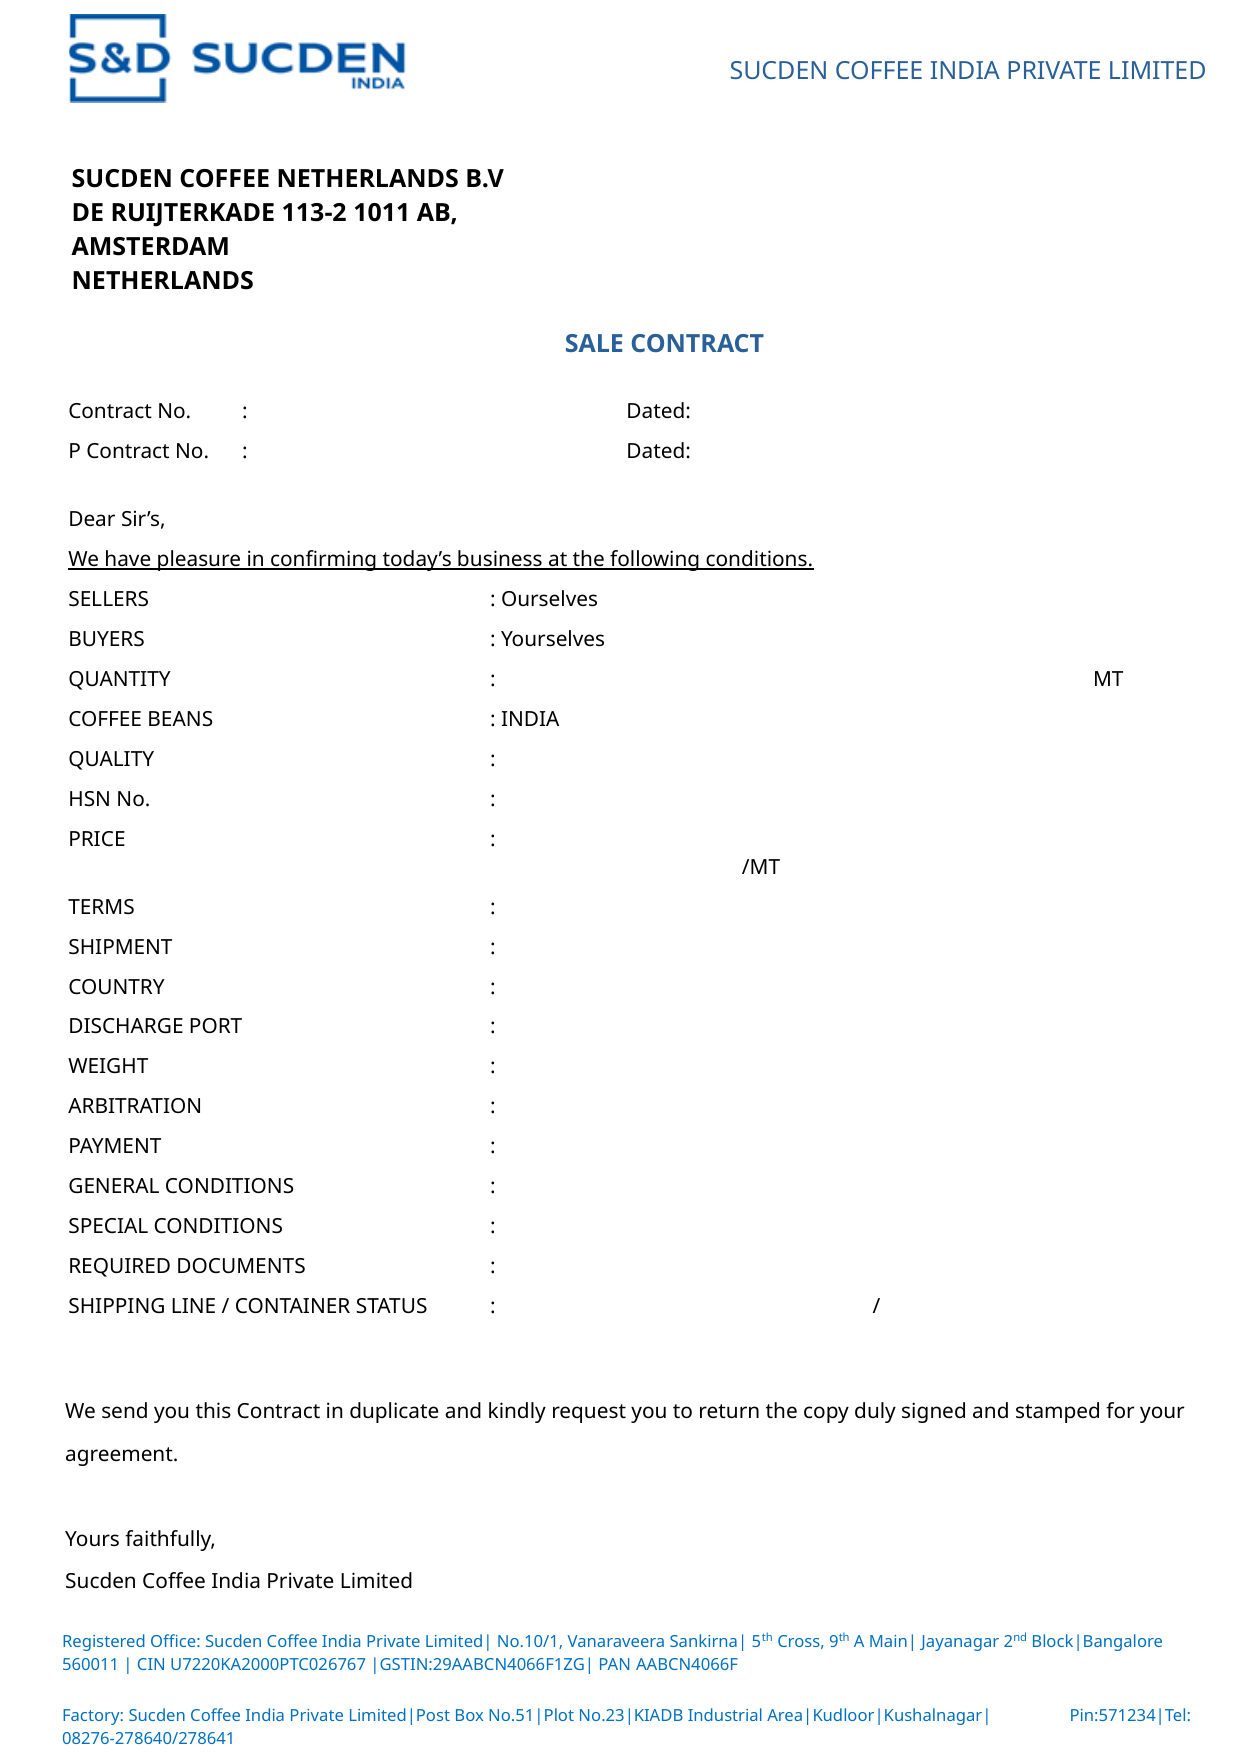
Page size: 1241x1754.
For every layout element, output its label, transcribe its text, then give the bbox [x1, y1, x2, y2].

table_cell WEIGHT [62, 1046, 484, 1086]
table_cell BUYERS [62, 619, 484, 658]
table_cell ARBITRATION [62, 1086, 484, 1126]
table_cell COFFEE BEANS [62, 698, 484, 738]
table_cell REQUIRED DOCUMENTS [62, 1245, 484, 1285]
table_cell Dear Sir’s, [62, 499, 1210, 539]
table_header : <o.name> [236, 391, 621, 430]
table_cell : <o.special_condition> [484, 1205, 1210, 1245]
table_cell : <o.general_condition> [484, 1166, 1210, 1205]
table_cell : INDIA [484, 698, 1210, 738]
table_cell SPECIAL CONDITIONS [62, 1205, 484, 1245]
table_cell : <o.payment_term_id> [484, 1126, 1210, 1166]
text Sucden Coffee India Private Limited [65, 1567, 1210, 1595]
text We send you this Contract in duplicate and kindly request you to return the copy duly signed and stamped for your agreement. [65, 1396, 1210, 1467]
table_cell SHIPMENT [62, 926, 484, 966]
table_cell : <formatLang(o.contract_line[0].product_qty/1000,digits=2)> MT [484, 658, 1210, 698]
table_cell P Contract No. [62, 430, 236, 499]
table_cell : <o.shipt_month> [484, 926, 1210, 966]
table_header Contract No. [62, 391, 236, 430]
table_cell : <o.shipping_ids.shipping_line_id.name> / <get_container_status(o.shipping_ids.container_status)> [484, 1285, 1210, 1353]
table_cell Dated: <get_date(o.contract_ids.contract_p_id.date)> [621, 430, 1210, 499]
table_cell HSN No. [62, 778, 484, 818]
text AMSTERDAM [71, 228, 1210, 262]
table_cell : <o.contract_line[0].product_id.l10n_in_hsn_code or ''> [484, 778, 1210, 818]
table_cell TERMS [62, 886, 484, 926]
table_cell : Ourselves [484, 579, 1210, 618]
table_cell DISCHARGE PORT [62, 1006, 484, 1046]
table_cell : <o.incoterm_id.name> [484, 886, 1210, 926]
table_cell PRICE [62, 818, 484, 886]
text SALE CONTRACT [118, 325, 1210, 359]
table_cell SELLERS [62, 579, 484, 618]
table_cell : <get_data_document_contract(o)> [484, 1245, 1210, 1285]
table_cell SHIPPING LINE / CONTAINER STATUS [62, 1285, 484, 1353]
table_cell COUNTRY [62, 966, 484, 1006]
table_cell We have pleasure in confirming today’s business at the following conditions. [62, 539, 1210, 578]
table_cell QUALITY [62, 738, 484, 778]
table_header Dated: <get_date(o.date)> [621, 391, 1210, 430]
text DE RUIJTERKADE 113-2 1011 AB, [71, 194, 1210, 228]
table_cell : <formatLang(o.contract_ids.contract_line[0].price_unit, digits=2)> <o.currency_id.name or ''>/MT [484, 818, 1210, 886]
table_cell : Yourselves [484, 619, 1210, 658]
table_cell : <o.contract_ids.contract_p_id.name or ''> [236, 430, 621, 499]
text NETHERLANDS [71, 262, 1210, 296]
text Yours faithfully, [65, 1524, 1210, 1552]
table_cell QUANTITY [62, 658, 484, 698]
table_cell : <get_shipt_weights(o.weights)> [484, 1046, 1210, 1086]
text SUCDEN COFFEE NETHERLANDS B.V [71, 160, 1210, 194]
table_cell : <o.shipping_ids.port_of_discharge> [484, 1006, 1210, 1046]
table_cell : <o.contract_line[0].product_id.name or ''> [484, 738, 1210, 778]
table_cell : <get_string_selection(o)> [484, 1086, 1210, 1126]
table_cell GENERAL CONDITIONS [62, 1166, 484, 1205]
picture [69, 14, 406, 103]
table_cell PAYMENT [62, 1126, 484, 1166]
table_cell : <o.shipping_ids.destination_country.name> [484, 966, 1210, 1006]
